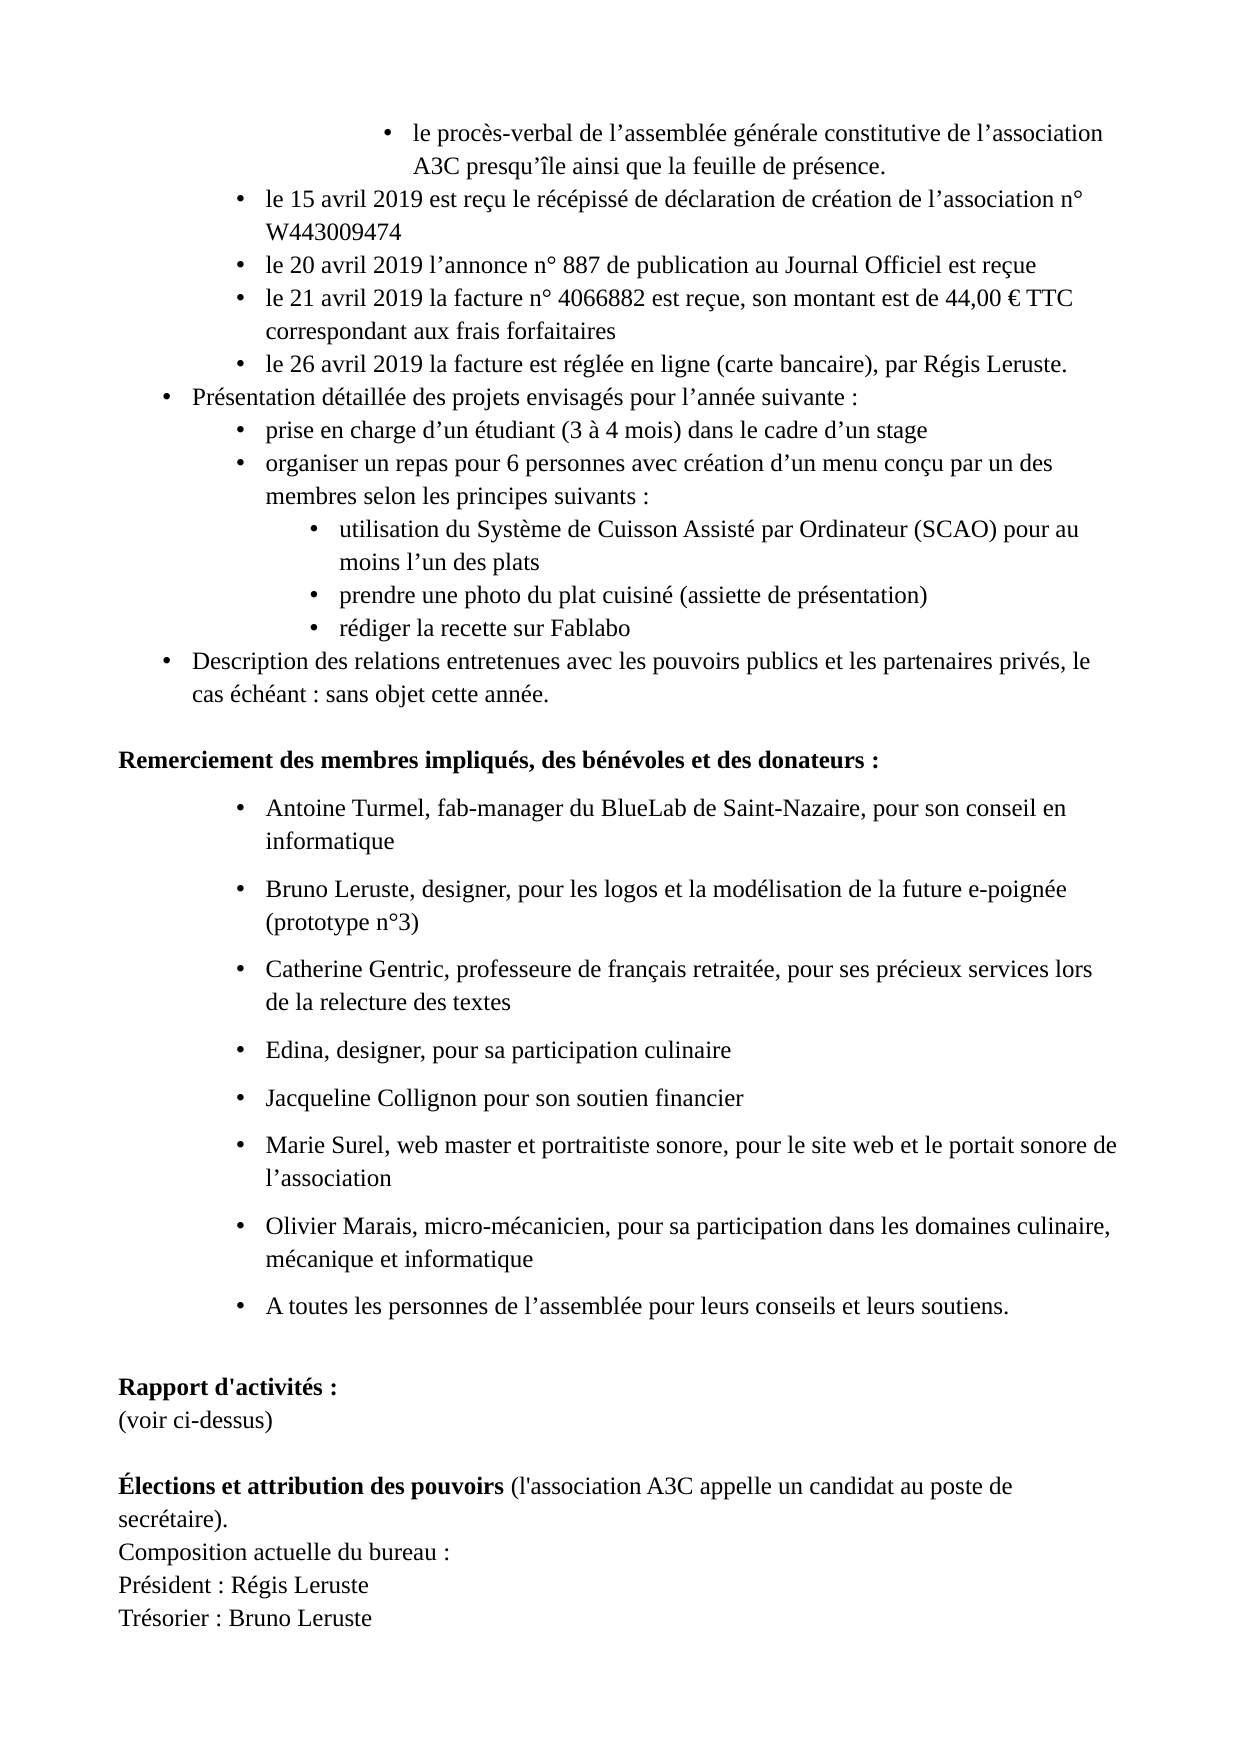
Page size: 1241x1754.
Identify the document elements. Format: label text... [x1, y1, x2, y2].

list Olivier Marais, micro-mécanicien, pour sa participation dans les domaines culinaire, mécanique et informatique [236, 1211, 1122, 1273]
text Élections et attribution des pouvoirs (l'association A3C appelle un candidat au poste de secrétaire). [118, 1471, 1122, 1533]
list le 21 avril 2019 la facture n° 4066882 est reçue, son montant est de 44,00 € TTC correspondant aux frais forfaitaires [236, 283, 1122, 345]
list A toutes les personnes de l’assemblée pour leurs conseils et leurs soutiens. [236, 1291, 1122, 1320]
text Composition actuelle du bureau : [118, 1537, 1122, 1566]
list Description des relations entretenues avec les pouvoirs publics et les partenaires privés, le cas échéant : sans objet cette année. [162, 646, 1122, 708]
text Remerciement des membres impliqués, des bénévoles et des donateurs : [118, 746, 1122, 774]
text (voir ci-dessus) [118, 1405, 1122, 1434]
list le 15 avril 2019 est reçu le récépissé de déclaration de création de l’association n° W443009474 [236, 184, 1122, 246]
list rédiger la recette sur Fablabo [309, 613, 1122, 642]
list organiser un repas pour 6 personnes avec création d’un menu conçu par un des membres selon les principes suivants : [236, 448, 1122, 510]
list Jacqueline Collignon pour son soutien financier [236, 1083, 1122, 1111]
list le 20 avril 2019 l’annonce n° 887 de publication au Journal Officiel est reçue [236, 250, 1122, 279]
list Présentation détaillée des projets envisagés pour l’année suivante : [162, 382, 1122, 411]
text Rapport d'activités : [118, 1372, 1122, 1401]
list prise en charge d’un étudiant (3 à 4 mois) dans le cadre d’un stage [236, 415, 1122, 444]
list le procès-verbal de l’assemblée générale constitutive de l’association A3C presqu’île ainsi que la feuille de présence. [383, 118, 1122, 180]
list le 26 avril 2019 la facture est réglée en ligne (carte bancaire), par Régis Leruste. [236, 349, 1122, 378]
text Trésorier : Bruno Leruste [118, 1603, 1122, 1632]
list Bruno Leruste, designer, pour les logos et la modélisation de la future e-poignée (prototype n°3) [236, 874, 1122, 936]
list Marie Surel, web master et portraitiste sonore, pour le site web et le portait sonore de l’association [236, 1130, 1122, 1192]
list prendre une photo du plat cuisiné (assiette de présentation) [309, 580, 1122, 609]
text Président : Régis Leruste [118, 1570, 1122, 1599]
list Antoine Turmel, fab-manager du BlueLab de Saint-Nazaire, pour son conseil en informatique [236, 793, 1122, 855]
list Edina, designer, pour sa participation culinaire [236, 1035, 1122, 1064]
list Catherine Gentric, professeure de français retraitée, pour ses précieux services lors de la relecture des textes [236, 954, 1122, 1016]
list utilisation du Système de Cuisson Assisté par Ordinateur (SCAO) pour au moins l’un des plats [309, 514, 1122, 576]
